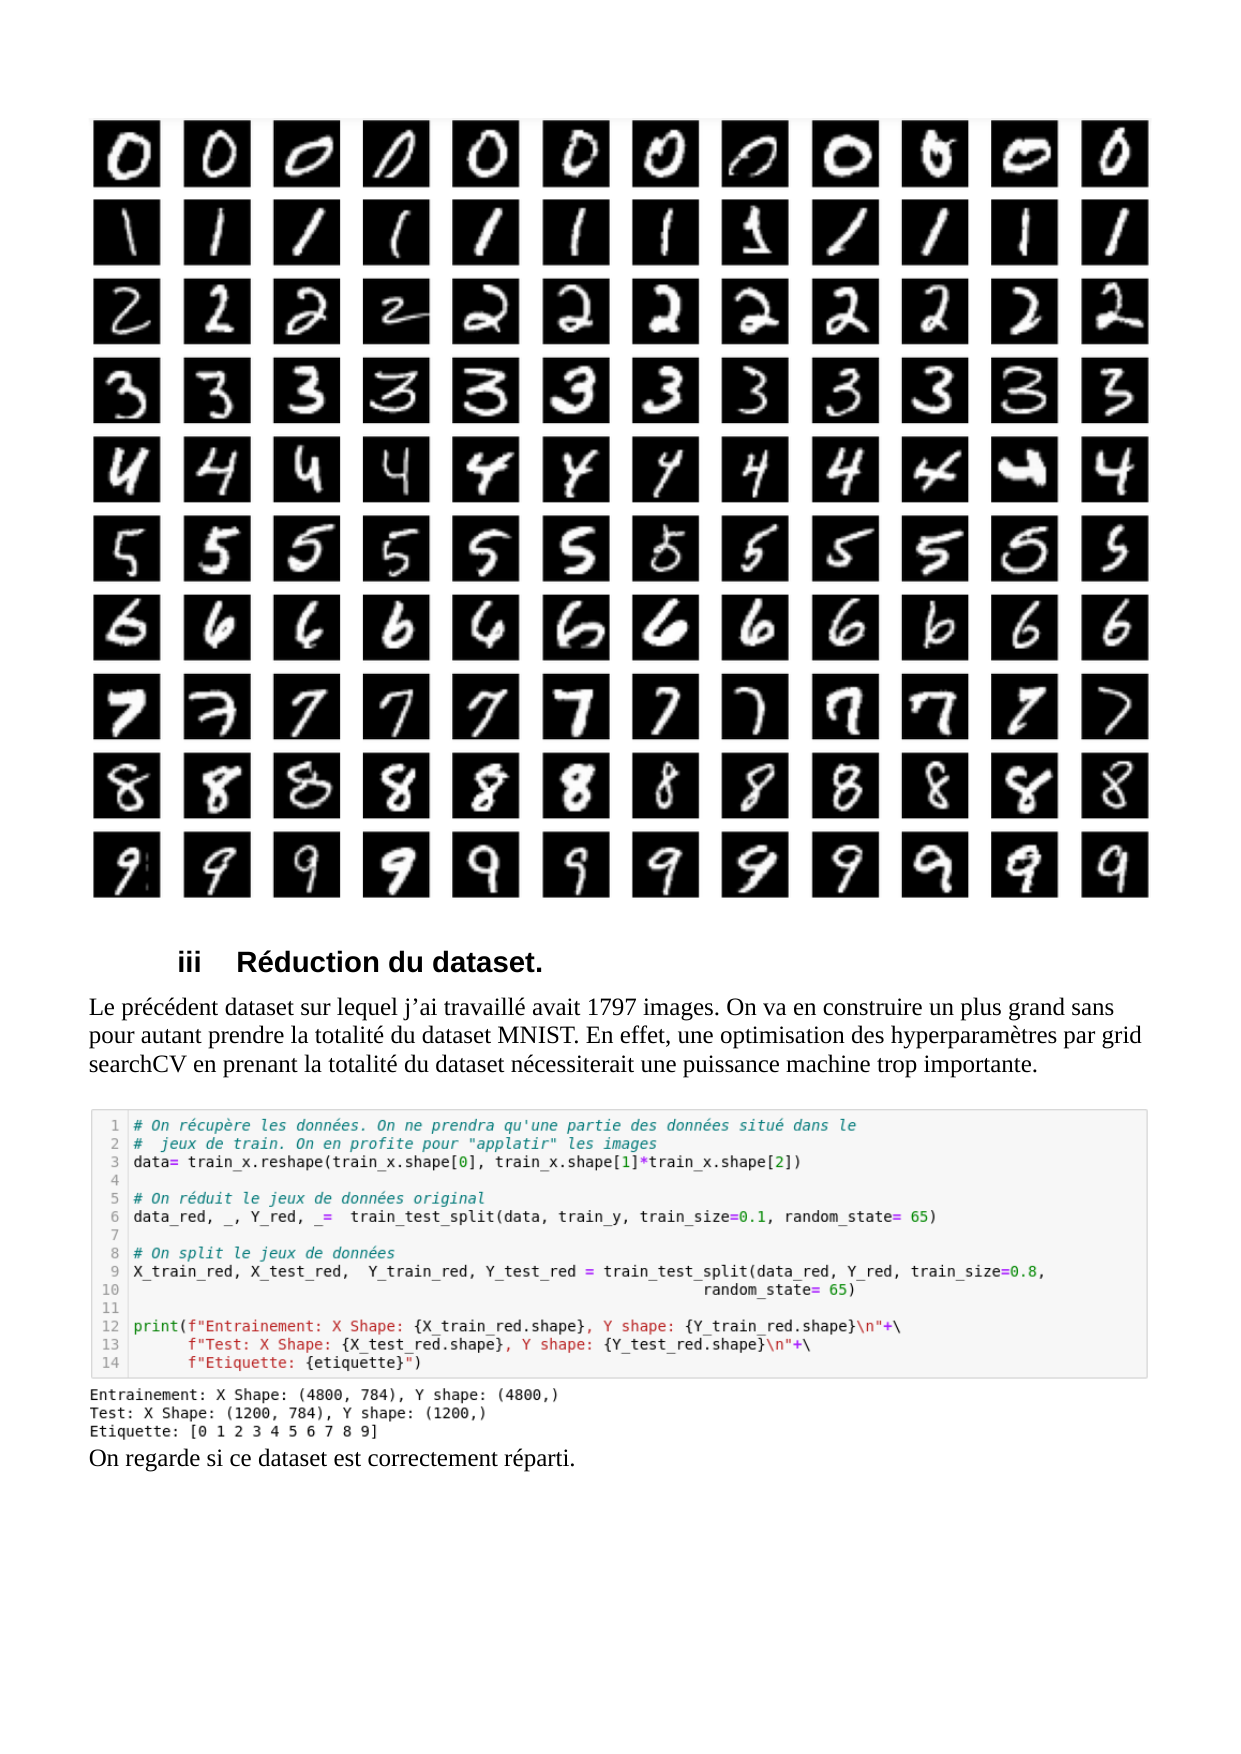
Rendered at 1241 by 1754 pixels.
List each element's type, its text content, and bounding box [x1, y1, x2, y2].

picture [88, 1106, 1152, 1443]
text Le précédent dataset sur lequel j’ai travaillé avait 1797 images. On va en construire un plus grand sans pour autant prendre la totalité du dataset MNIST. En effet, une optimisation des hyperparamètres par grid searchCV en prenant la totalité du dataset nécessiterait une puissance machine trop importante. [88, 992, 1152, 1078]
text On regarde si ce dataset est correctement réparti. [88, 1443, 1152, 1472]
subtitle Réduction du dataset. [88, 945, 1152, 979]
picture [88, 118, 1152, 902]
